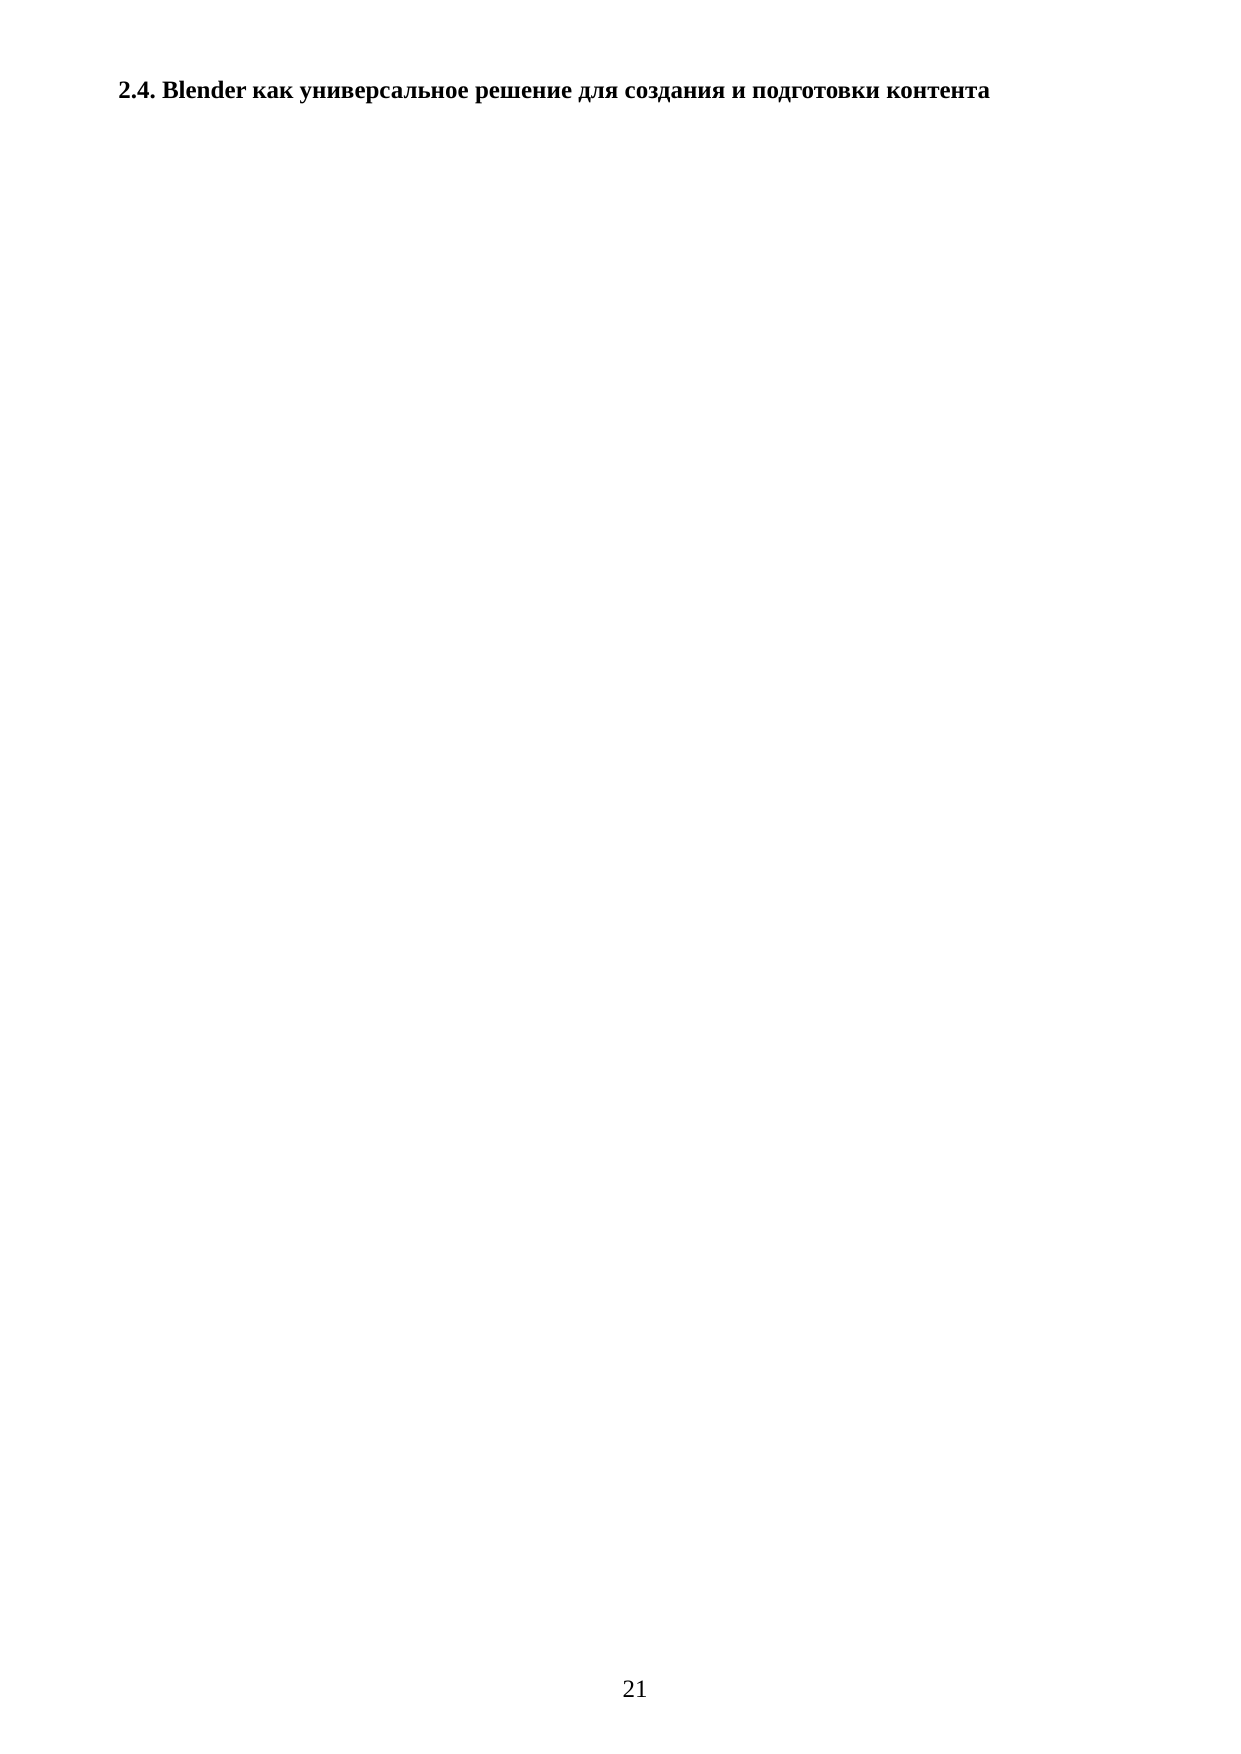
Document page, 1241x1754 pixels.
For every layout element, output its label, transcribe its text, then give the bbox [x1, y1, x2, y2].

text 2.4. Blender как универсальное решение для создания и подготовки контента [118, 75, 1152, 104]
